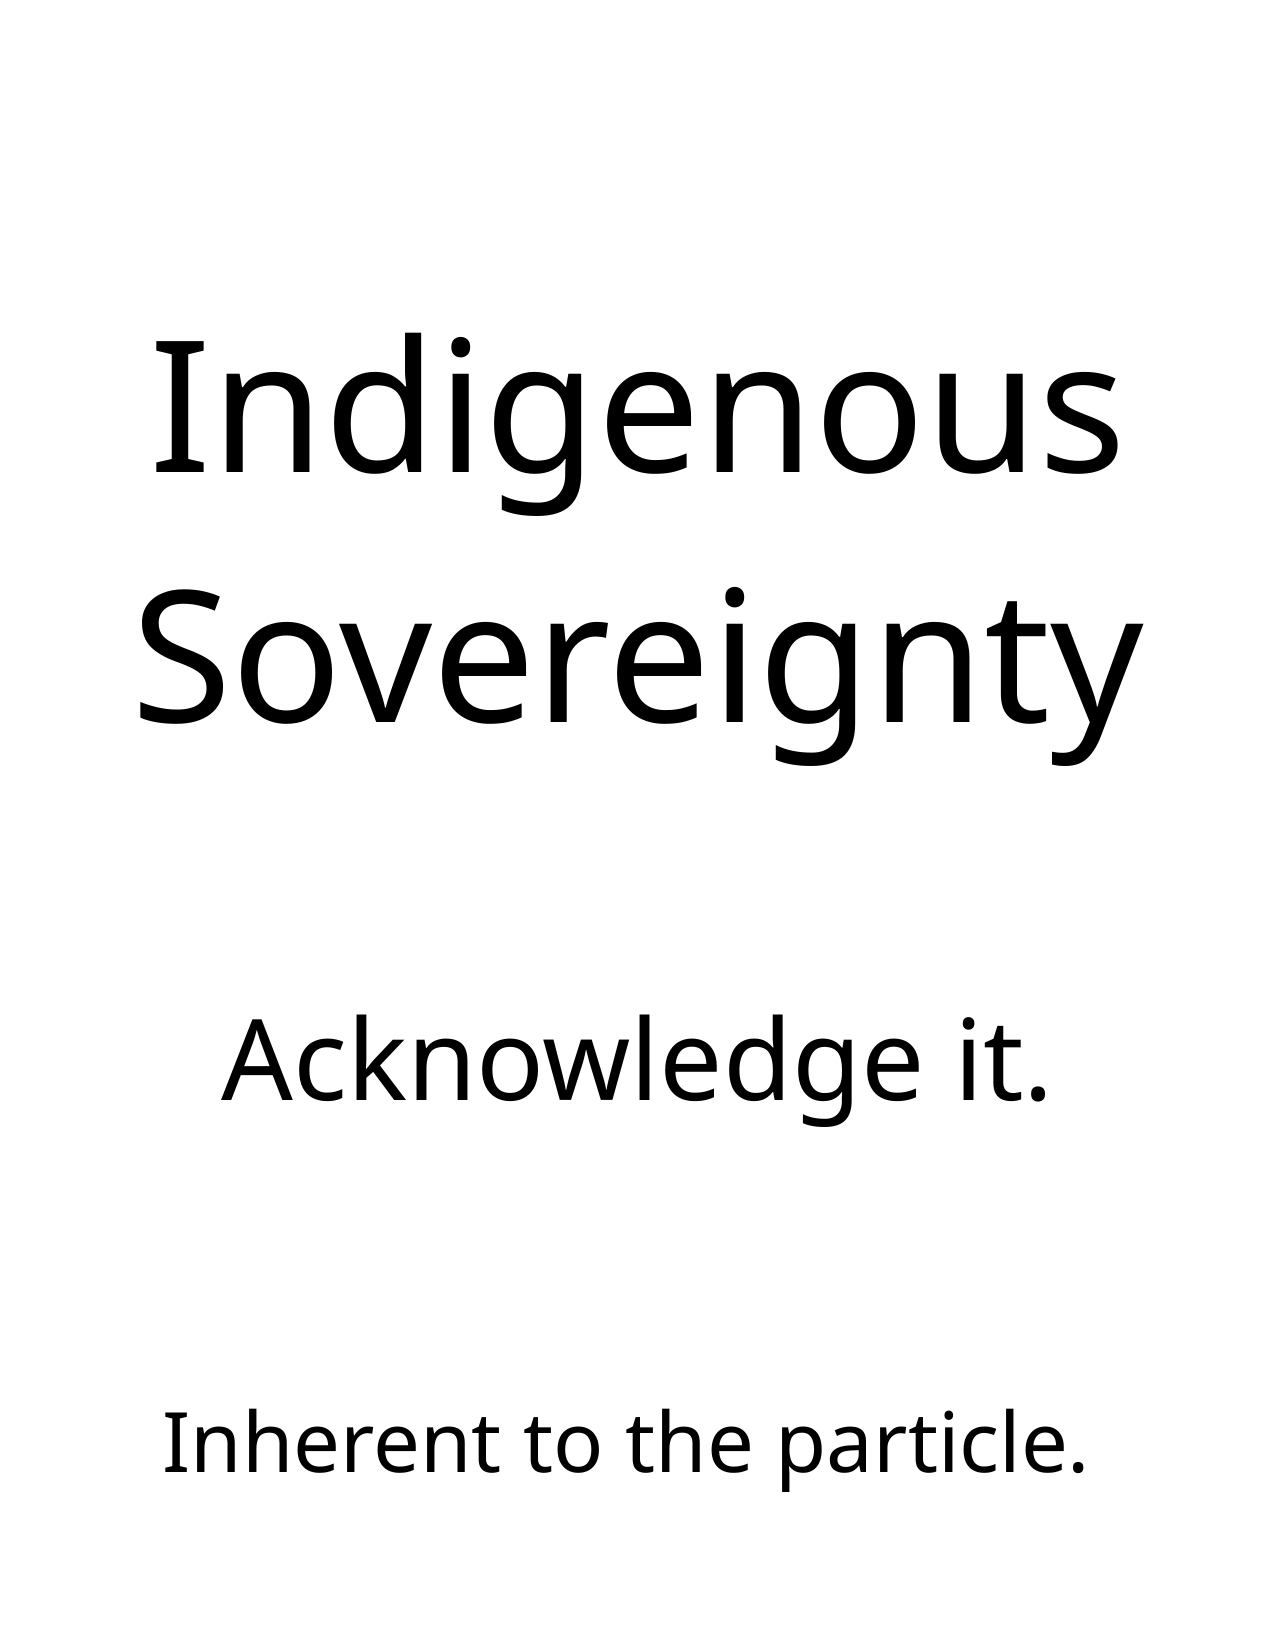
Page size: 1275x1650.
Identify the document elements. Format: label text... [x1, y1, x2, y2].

text Indigenous [118, 277, 1157, 527]
text Acknowledge it. [118, 981, 1157, 1134]
text Sovereignty [118, 527, 1157, 776]
text Inherent to the particle. [118, 1383, 1157, 1497]
